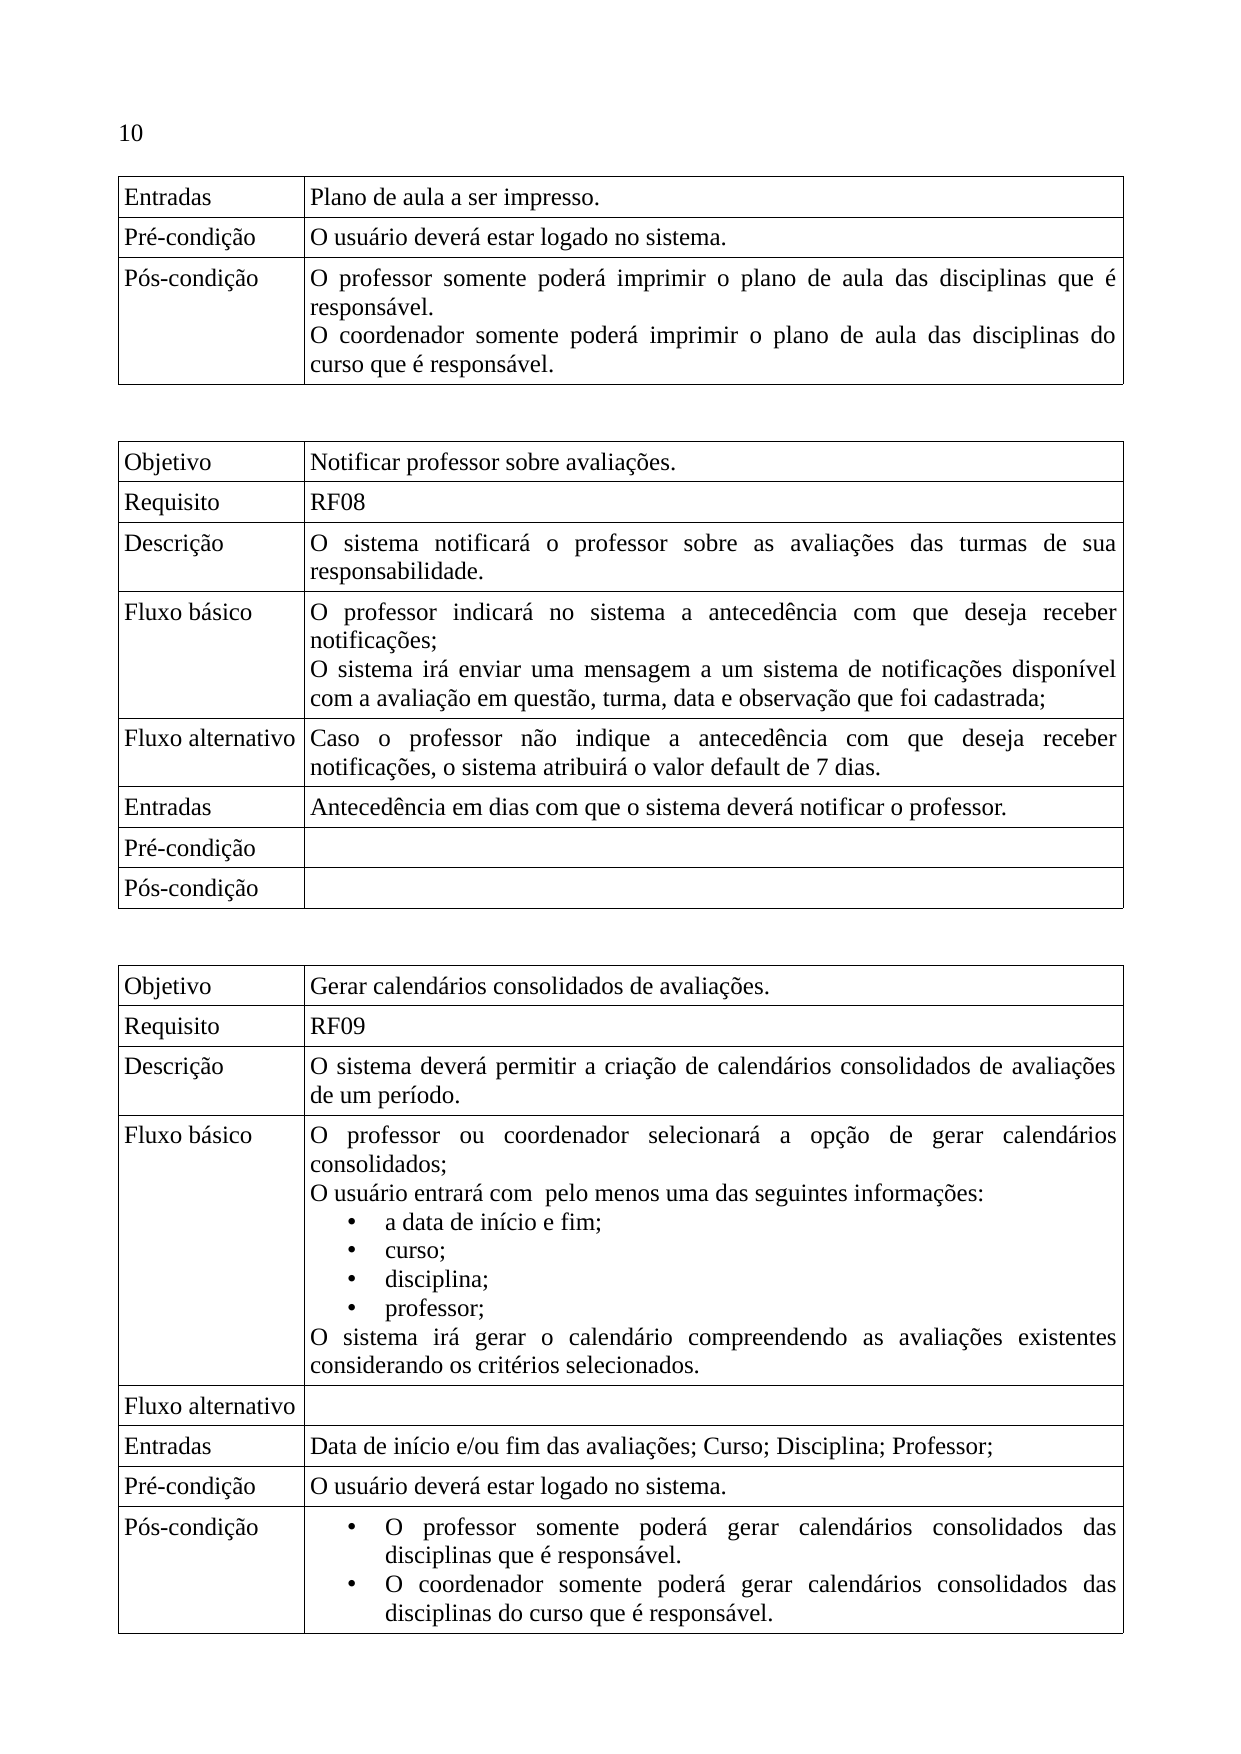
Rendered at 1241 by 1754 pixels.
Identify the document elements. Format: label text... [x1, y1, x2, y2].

table_cell O professor somente poderá imprimir o plano de aula das disciplinas que é responsável. O coordenador somente poderá imprimir o plano de aula das disciplinas do curso que é responsável. [305, 258, 1123, 383]
table_cell O professor indicará no sistema a antecedência com que deseja receber notificações; O sistema irá enviar uma mensagem a um sistema de notificações disponível com a avaliação em questão, turma, data e observação que foi cadastrada; [305, 592, 1123, 717]
table_cell O professor somente poderá gerar calendários consolidados das disciplinas que é responsável. O coordenador somente poderá gerar calendários consolidados das disciplinas do curso que é responsável. [305, 1507, 1123, 1632]
table_cell Fluxo alternativo [119, 719, 304, 786]
table_cell Pós-condição [119, 868, 304, 907]
table_cell RF08 [305, 482, 1123, 522]
table_cell Fluxo alternativo [119, 1386, 304, 1425]
table_cell Entradas [119, 177, 304, 217]
table_cell Caso o professor não indique a antecedência com que deseja receber notificações, o sistema atribuirá o valor default de 7 dias. [305, 719, 1123, 786]
table_cell Requisito [119, 482, 304, 522]
table_cell Antecedência em dias com que o sistema deverá notificar o professor. [305, 787, 1123, 827]
table_cell RF09 [305, 1006, 1123, 1046]
table_cell O usuário deverá estar logado no sistema. [305, 218, 1123, 257]
table_header Objetivo [119, 966, 304, 1005]
table_cell O sistema deverá permitir a criação de calendários consolidados de avaliações de um período. [305, 1047, 1123, 1115]
table_cell Fluxo básico [119, 1116, 304, 1385]
table_cell [305, 1386, 1123, 1425]
table_cell O usuário deverá estar logado no sistema. [305, 1467, 1123, 1506]
table_header Notificar professor sobre avaliações. [305, 442, 1123, 481]
table_cell Fluxo básico [119, 592, 304, 717]
table_cell Descrição [119, 523, 304, 591]
table_cell Pré-condição [119, 828, 304, 867]
table_cell Data de início e/ou fim das avaliações; Curso; Disciplina; Professor; [305, 1426, 1123, 1466]
table_cell O professor ou coordenador selecionará a opção de gerar calendários consolidados; O usuário entrará com pelo menos uma das seguintes informações: a data de início e fim; curso; disciplina; professor; O sistema irá gerar o calendário compreendendo as avaliações existentes considerando os critérios selecionados. [305, 1116, 1123, 1385]
table_cell Plano de aula a ser impresso. [305, 177, 1123, 217]
table_cell O sistema notificará o professor sobre as avaliações das turmas de sua responsabilidade. [305, 523, 1123, 591]
table_cell Pós-condição [119, 258, 304, 383]
table_cell [305, 868, 1123, 907]
table_header Gerar calendários consolidados de avaliações. [305, 966, 1123, 1005]
table_cell Pós-condição [119, 1507, 304, 1632]
table_cell Pré-condição [119, 1467, 304, 1506]
table_header Objetivo [119, 442, 304, 481]
table_cell Pré-condição [119, 218, 304, 257]
table_cell Entradas [119, 1426, 304, 1466]
table_cell Requisito [119, 1006, 304, 1046]
table_cell Entradas [119, 787, 304, 827]
table_cell [305, 828, 1123, 867]
table_cell Descrição [119, 1047, 304, 1115]
